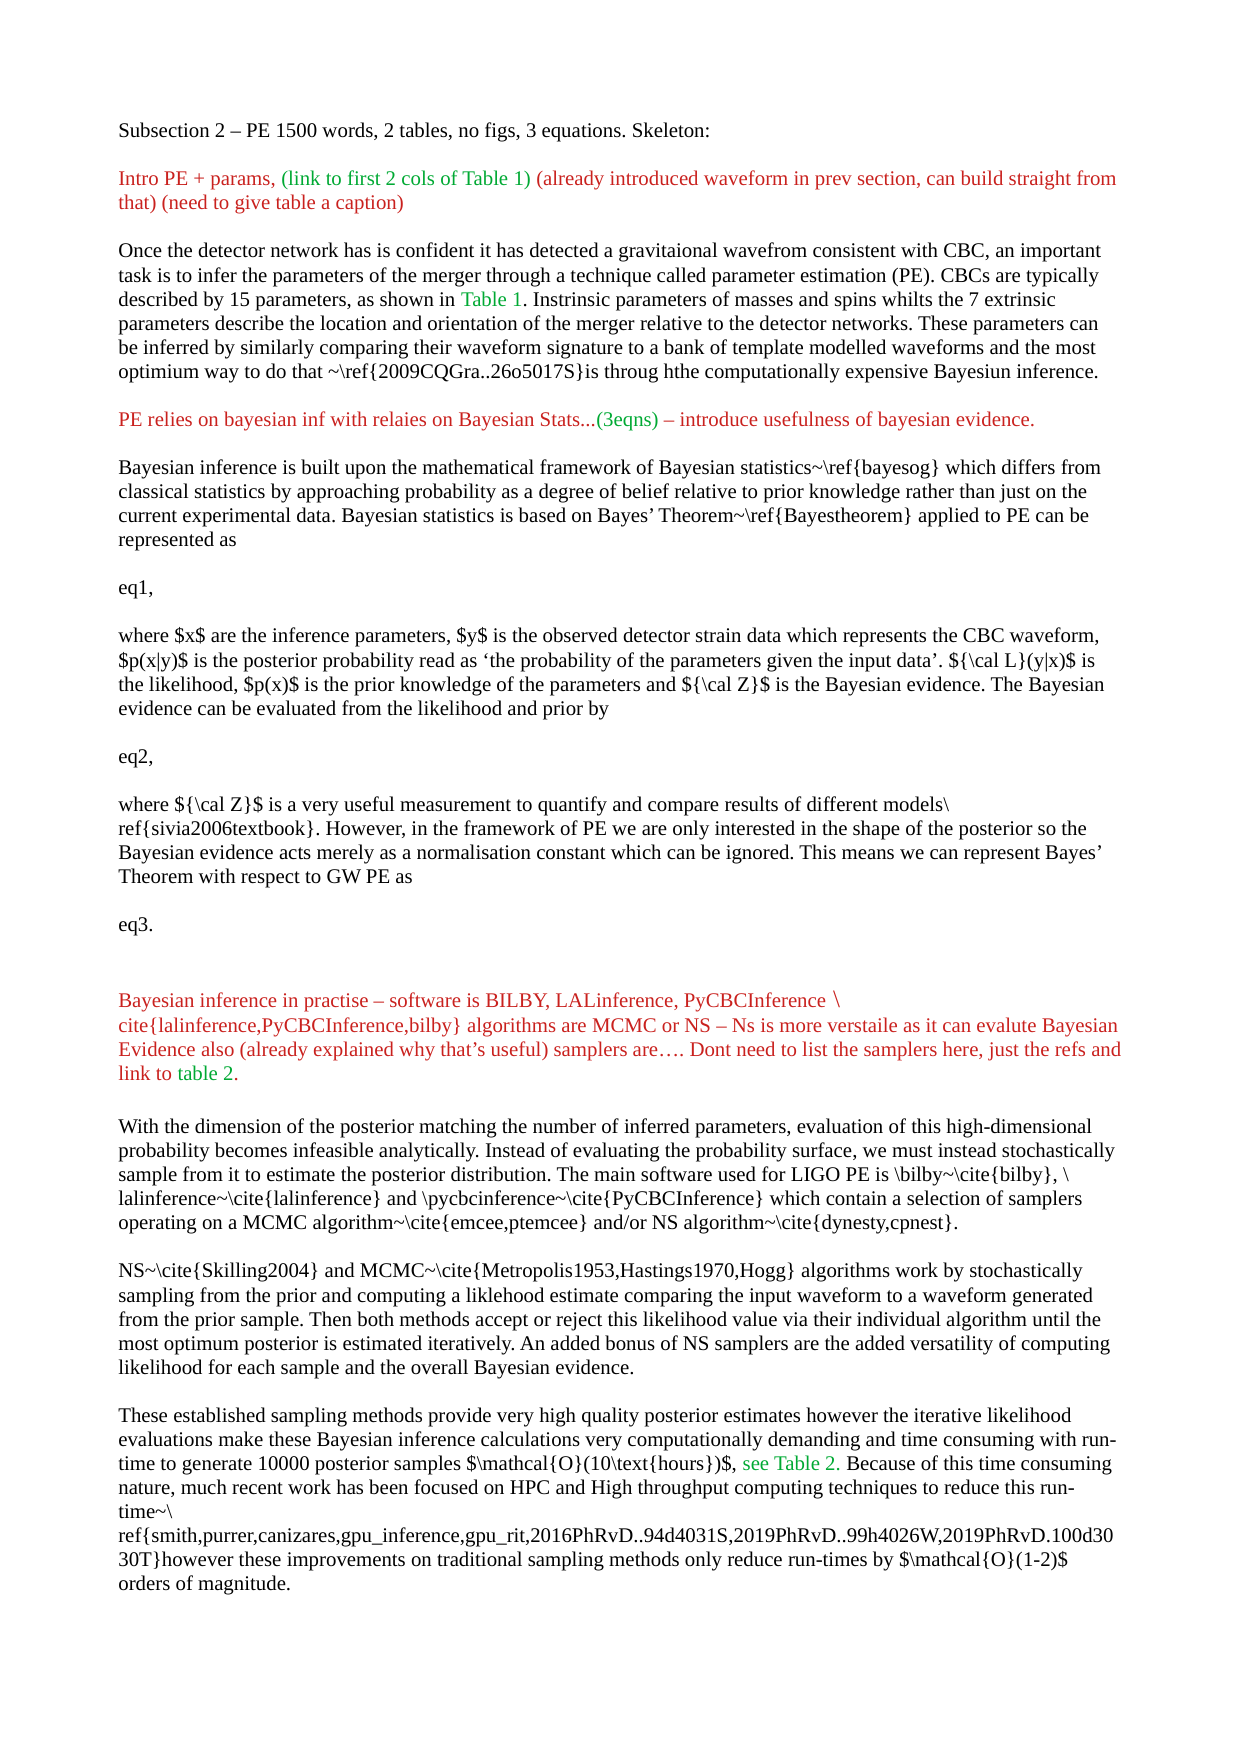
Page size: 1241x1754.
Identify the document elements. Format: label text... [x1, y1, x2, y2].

text PE relies on bayesian inf with relaies on Bayesian Stats...(3eqns) – introduce usefulness of bayesian evidence. [118, 407, 1122, 431]
text eq2, [118, 744, 1122, 768]
text Once the detector network has is confident it has detected a gravitaional wavefrom consistent with CBC, an important task is to infer the parameters of the merger through a technique called parameter estimation (PE). CBCs are typically described by 15 parameters, as shown in Table 1. Instrinsic parameters of masses and spins whilts the 7 extrinsic parameters describe the location and orientation of the merger relative to the detector networks. These parameters can be inferred by similarly comparing their waveform signature to a bank of template modelled waveforms and the most optimium way to do that ~\ref{2009CQGra..26o5017S}is throug hthe computationally expensive Bayesiun inference. [118, 238, 1122, 383]
text With the dimension of the posterior matching the number of inferred parameters, evaluation of this high-dimensional probability becomes infeasible analytically. Instead of evaluating the probability surface, we must instead stochastically sample from it to estimate the posterior distribution. The main software used for LIGO PE is \bilby~\cite{bilby}, \lalinference~\cite{lalinference} and \pycbcinference~\cite{PyCBCInference} which contain a selection of samplers operating on a MCMC algorithm~\cite{emcee,ptemcee} and/or NS algorithm~\cite{dynesty,cpnest}. [118, 1114, 1122, 1234]
text where ${\cal Z}$ is a very useful measurement to quantify and compare results of different models\ref{sivia2006textbook}. However, in the framework of PE we are only interested in the shape of the posterior so the Bayesian evidence acts merely as a normalisation constant which can be ignored. This means we can represent Bayes’ Theorem with respect to GW PE as [118, 792, 1122, 888]
text Subsection 2 – PE 1500 words, 2 tables, no figs, 3 equations. Skeleton: [118, 118, 1122, 142]
text Bayesian inference is built upon the mathematical framework of Bayesian statistics~\ref{bayesog} which differs from classical statistics by approaching probability as a degree of belief relative to prior knowledge rather than just on the current experimental data. Bayesian statistics is based on Bayes’ Theorem~\ref{Bayestheorem} applied to PE can be represented as [118, 455, 1122, 551]
text Bayesian inference in practise – software is BILBY, LALinference, PyCBCInference \cite{lalinference,PyCBCInference,bilby} algorithms are MCMC or NS – Ns is more verstaile as it can evalute Bayesian Evidence also (already explained why that’s useful) samplers are…. Dont need to list the samplers here, just the refs and link to table 2. [118, 984, 1122, 1085]
text NS~\cite{Skilling2004} and MCMC~\cite{Metropolis1953,Hastings1970,Hogg} algorithms work by stochastically sampling from the prior and computing a liklehood estimate comparing the input waveform to a waveform generated from the prior sample. Then both methods accept or reject this likelihood value via their individual algorithm until the most optimum posterior is estimated iteratively. An added bonus of NS samplers are the added versatility of computing likelihood for each sample and the overall Bayesian evidence. [118, 1258, 1122, 1379]
text eq1, [118, 575, 1122, 599]
text Intro PE + params, (link to first 2 cols of Table 1) (already introduced waveform in prev section, can build straight from that) (need to give table a caption) [118, 166, 1122, 214]
text These established sampling methods provide very high quality posterior estimates however the iterative likelihood evaluations make these Bayesian inference calculations very computationally demanding and time consuming with run-time to generate 10000 posterior samples $\mathcal{O}(10\text{hours})$, see Table 2. Because of this time consuming nature, much recent work has been focused on HPC and High throughput computing techniques to reduce this run-time~\ref{smith,purrer,canizares,gpu_inference,gpu_rit,2016PhRvD..94d4031S,2019PhRvD..99h4026W,2019PhRvD.100d3030T}however these improvements on traditional sampling methods only reduce run-times by $\mathcal{O}(1-2)$ orders of magnitude. [118, 1403, 1122, 1595]
text where $x$ are the inference parameters, $y$ is the observed detector strain data which represents the CBC waveform, $p(x|y)$ is the posterior probability read as ‘the probability of the parameters given the input data’. ${\cal L}(y|x)$ is the likelihood, $p(x)$ is the prior knowledge of the parameters and ${\cal Z}$ is the Bayesian evidence. The Bayesian evidence can be evaluated from the likelihood and prior by [118, 623, 1122, 720]
text eq3. [118, 912, 1122, 936]
